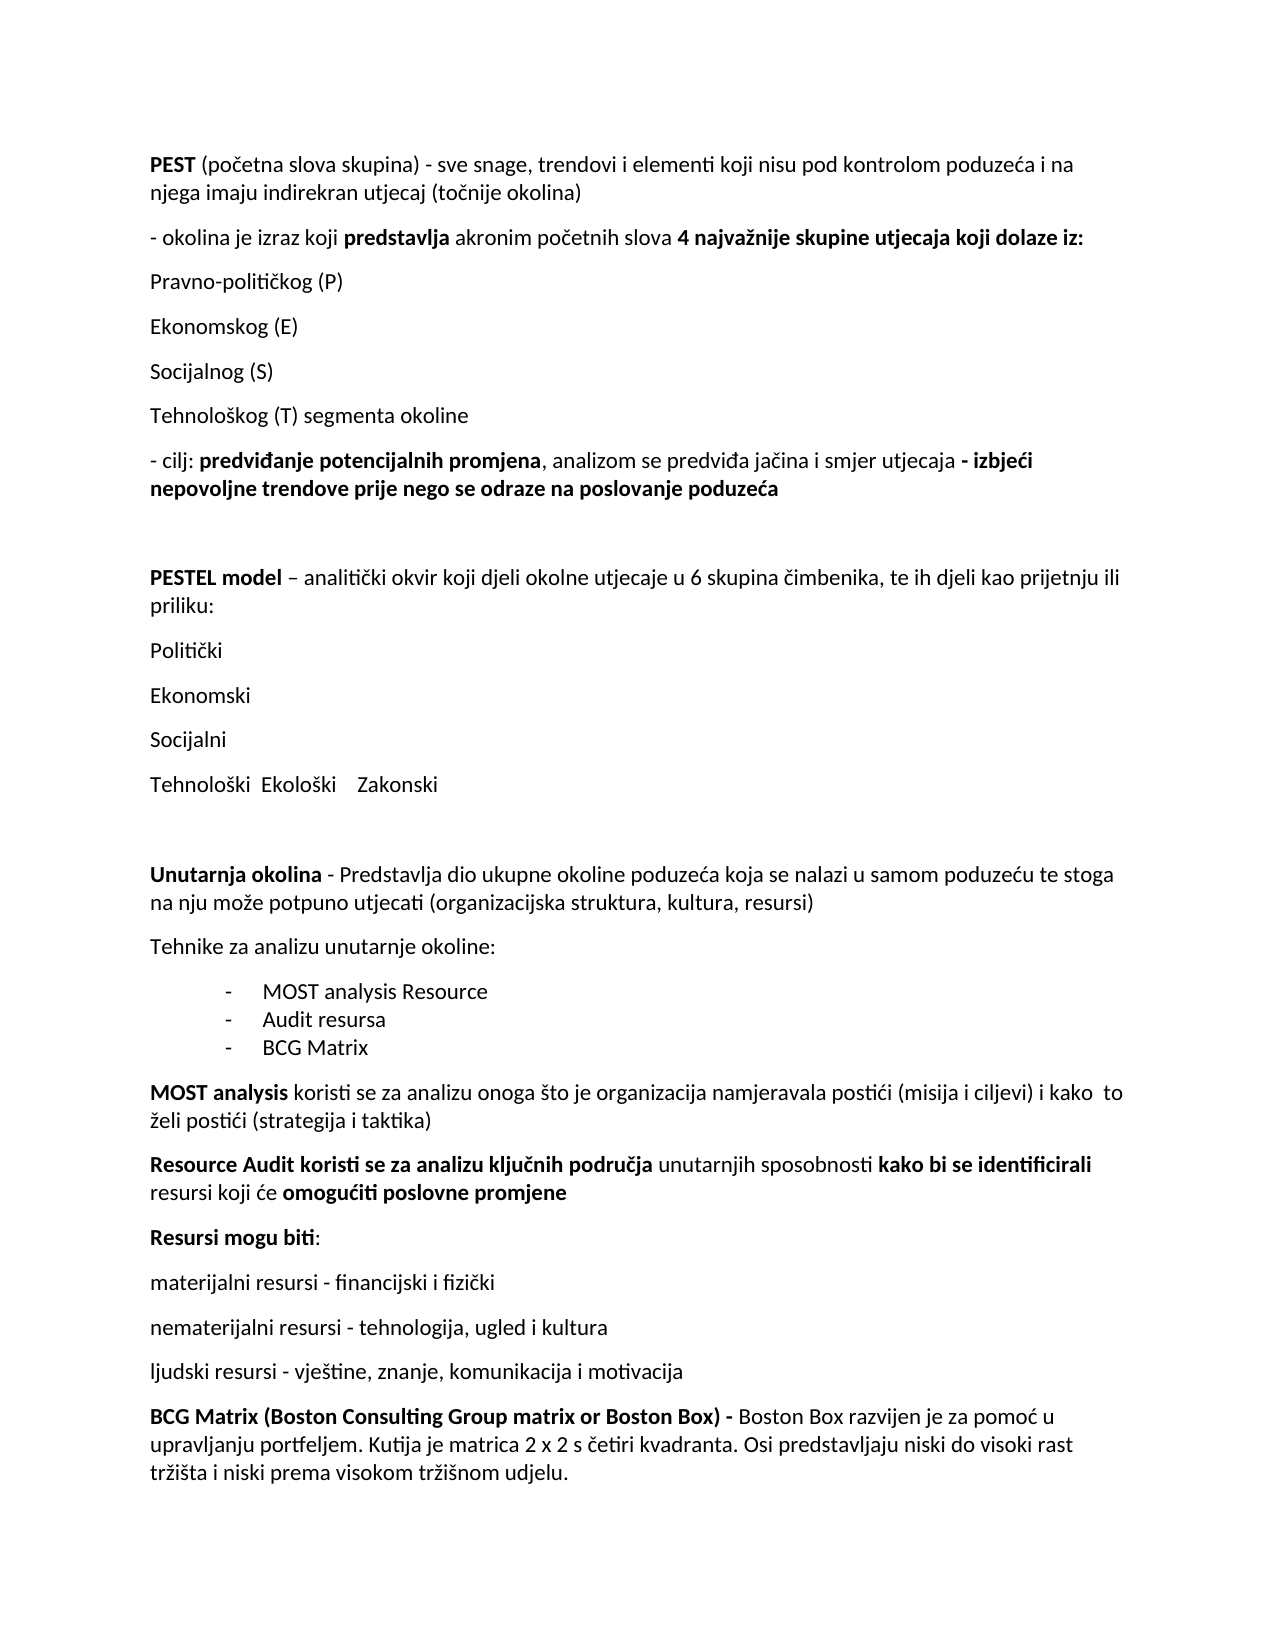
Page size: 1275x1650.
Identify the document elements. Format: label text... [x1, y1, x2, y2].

text PESTEL model – analitički okvir koji djeli okolne utjecaje u 6 skupina čimbenika, te ih djeli kao prijetnju ili priliku: [150, 563, 1125, 619]
list MOST analysis Resource [225, 977, 1125, 1005]
text Resource Audit koristi se za analizu ključnih područja unutarnjih sposobnosti kako bi se identificirali resursi koji će omogućiti poslovne promjene [150, 1151, 1125, 1207]
text Socijalnog (S) [150, 357, 1125, 385]
text Ekonomski [150, 681, 1125, 709]
list Audit resursa [225, 1005, 1125, 1033]
text Politički [150, 636, 1125, 664]
text BCG Matrix (Boston Consulting Group matrix or Boston Box) - Boston Box razvijen je za pomoć u upravljanju portfeljem. Kutija je matrica 2 x 2 s četiri kvadranta. Osi predstavljaju niski do visoki rast tržišta i niski prema visokom tržišnom udjelu. [150, 1402, 1125, 1486]
text Tehnološkog (T) segmenta okoline [150, 401, 1125, 429]
text ljudski resursi - vještine, znanje, komunikacija i motivacija [150, 1357, 1125, 1385]
text Resursi mogu biti: [150, 1223, 1125, 1251]
text Tehnike za analizu unutarnje okoline: [150, 932, 1125, 960]
text Tehnološki Ekološki Zakonski [150, 770, 1125, 798]
text - cilj: predviđanje potencijalnih promjena, analizom se predviđa jačina i smjer utjecaja - izbjeći nepovoljne trendove prije nego se odraze na poslovanje poduzeća [150, 446, 1125, 502]
list BCG Matrix [225, 1033, 1125, 1061]
text materijalni resursi - financijski i fizički [150, 1268, 1125, 1296]
text MOST analysis koristi se za analizu onoga što je organizacija namjeravala postići (misija i ciljevi) i kako to želi postići (strategija i taktika) [150, 1078, 1125, 1134]
text Socijalni [150, 726, 1125, 754]
text Ekonomskog (E) [150, 312, 1125, 340]
text - okolina je izraz koji predstavlja akronim početnih slova 4 najvažnije skupine utjecaja koji dolaze iz: [150, 223, 1125, 251]
text nematerijalni resursi - tehnologija, ugled i kultura [150, 1313, 1125, 1341]
text PEST (početna slova skupina) - sve snage, trendovi i elementi koji nisu pod kontrolom poduzeća i na njega imaju indirekran utjecaj (točnije okolina) [150, 150, 1125, 206]
text Unutarnja okolina - Predstavlja dio ukupne okoline poduzeća koja se nalazi u samom poduzeću te stoga na nju može potpuno utjecati (organizacijska struktura, kultura, resursi) [150, 860, 1125, 916]
text Pravno-političkog (P) [150, 267, 1125, 295]
